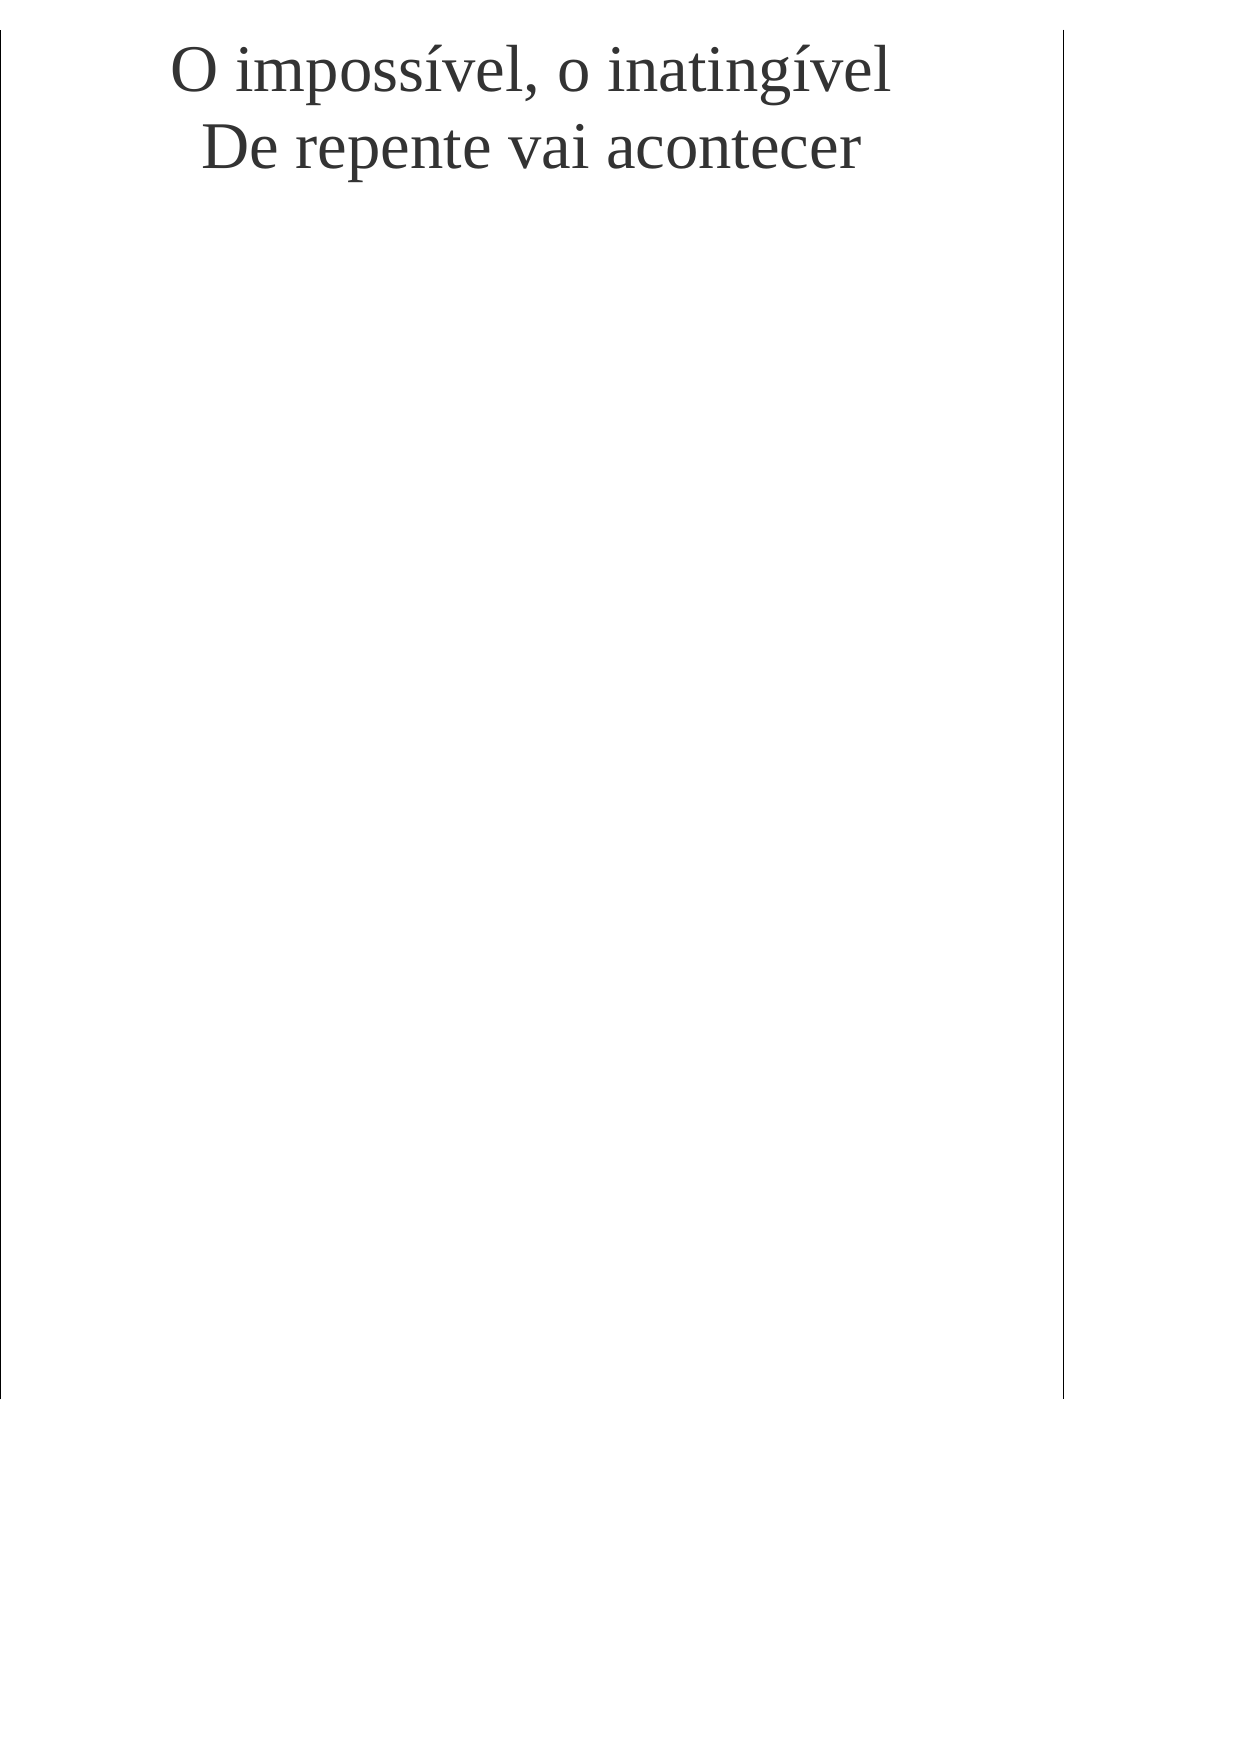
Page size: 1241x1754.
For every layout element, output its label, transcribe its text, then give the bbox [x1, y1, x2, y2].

text De repente vai acontecer [29, 106, 1033, 183]
text O impossível, o inatingível [29, 29, 1033, 106]
